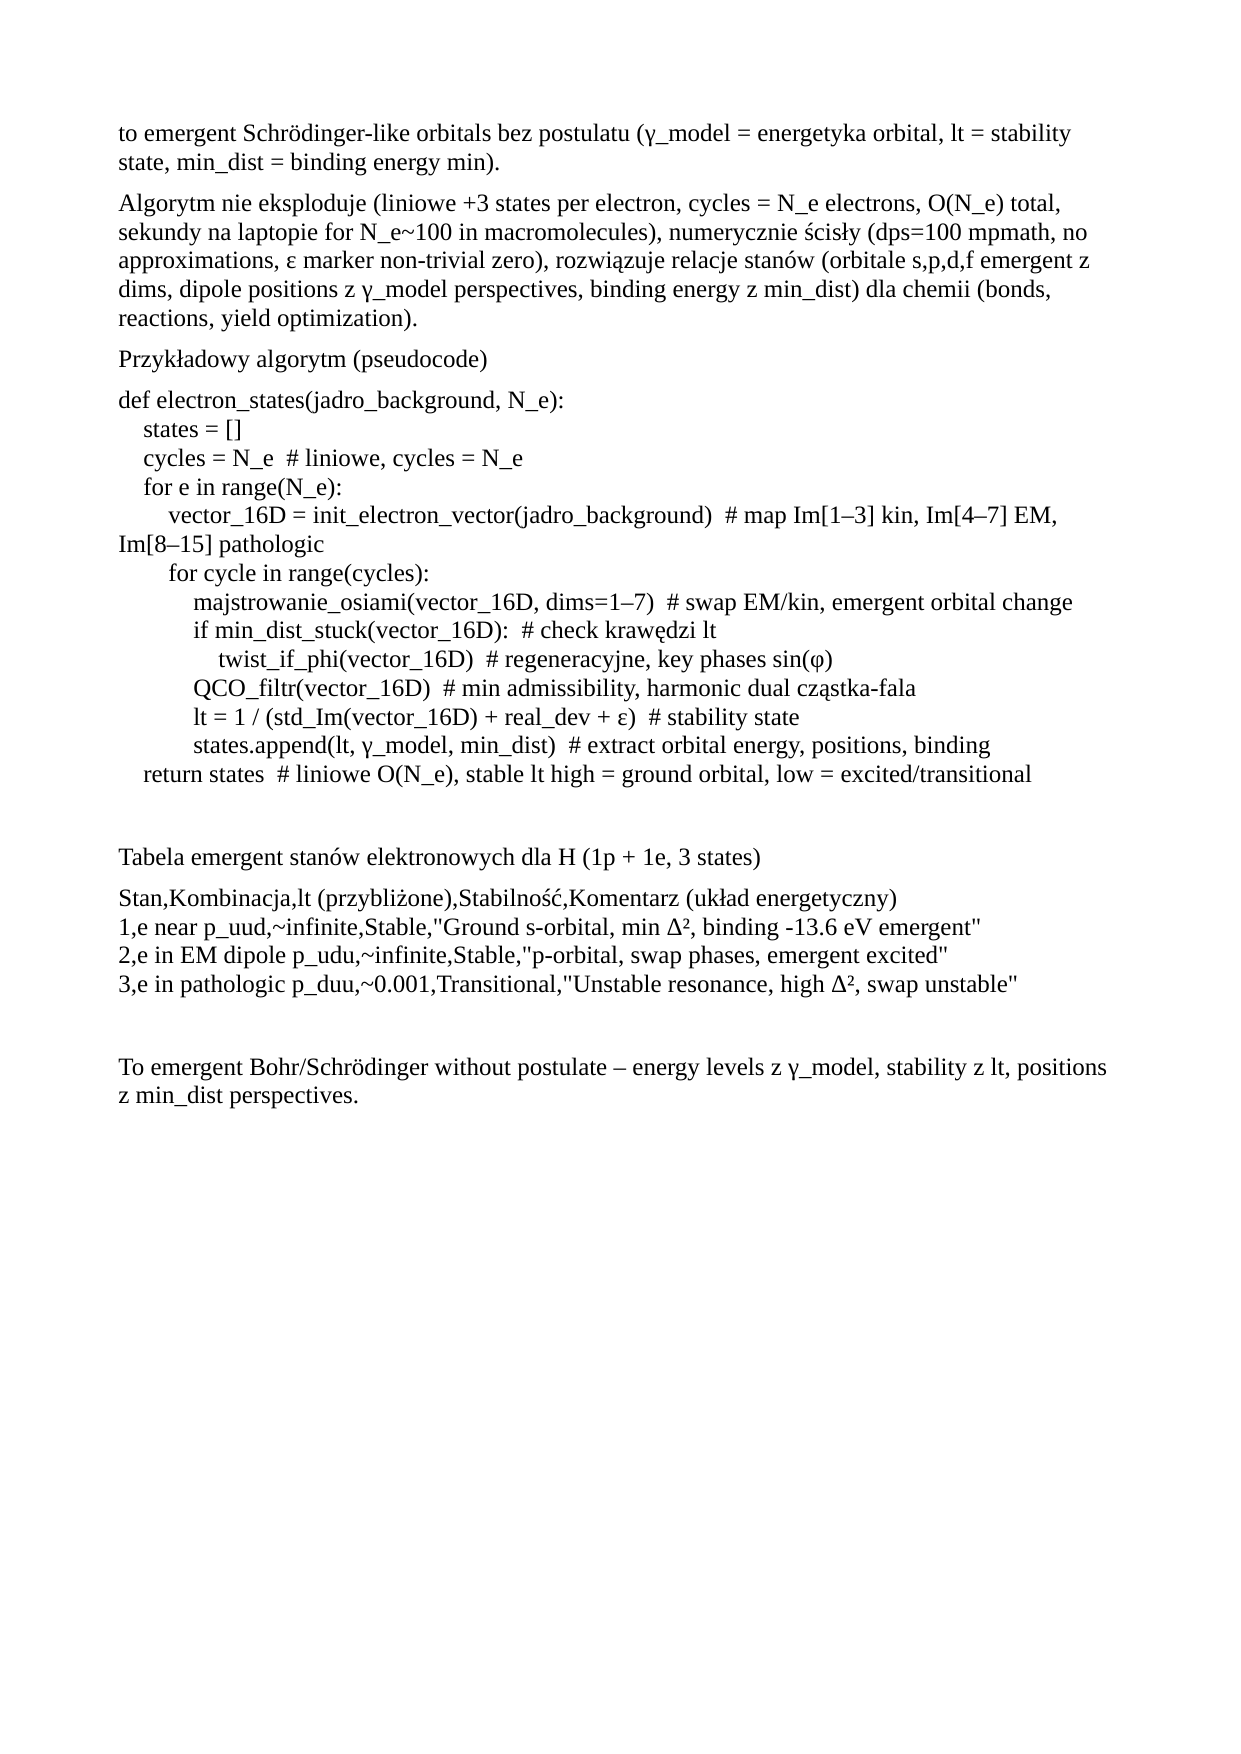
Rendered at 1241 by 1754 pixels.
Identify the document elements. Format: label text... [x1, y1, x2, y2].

text Algorytm nie eksploduje (liniowe +3 states per electron, cycles = N_e electrons, O(N_e) total, sekundy na laptopie for N_e~100 in macromolecules), numerycznie ścisły (dps=100 mpmath, no approximations, ε marker non-trivial zero), rozwiązuje relacje stanów (orbitale s,p,d,f emergent z dims, dipole positions z γ_model perspectives, binding energy z min_dist) dla chemii (bonds, reactions, yield optimization). [118, 188, 1122, 332]
text Przykładowy algorytm (pseudocode) [118, 344, 1122, 373]
text Tabela emergent stanów elektronowych dla H (1p + 1e, 3 states) [118, 842, 1122, 871]
text def electron_states(jadro_background, N_e): states = [] cycles = N_e # liniowe, cycles = N_e for e in range(N_e): vector_16D = init_electron_vector(jadro_background) # map Im[1–3] kin, Im[4–7] EM, Im[8–15] pathologic for cycle in range(cycles): majstrowanie_osiami(vector_16D, dims=1–7) # swap EM/kin, emergent orbital change if min_dist_stuck(vector_16D): # check krawędzi lt twist_if_phi(vector_16D) # regeneracyjne, key phases sin(φ) QCO_filtr(vector_16D) # min admissibility, harmonic dual cząstka-fala lt = 1 / (std_Im(vector_16D) + real_dev + ε) # stability state states.append(lt, γ_model, min_dist) # extract orbital energy, positions, binding return states # liniowe O(N_e), stable lt high = ground orbital, low = excited/transitional [118, 386, 1122, 788]
text To emergent Bohr/Schrödinger without postulate – energy levels z γ_model, stability z lt, positions z min_dist perspectives. [118, 1052, 1122, 1109]
text to emergent Schrödinger-like orbitals bez postulatu (γ_model = energetyka orbital, lt = stability state, min_dist = binding energy min). [118, 118, 1122, 176]
text Stan,Kombinacja,lt (przybliżone),Stabilność,Komentarz (układ energetyczny) 1,e near p_uud,~infinite,Stable,"Ground s-orbital, min Δ², binding -13.6 eV emergent" 2,e in EM dipole p_udu,~infinite,Stable,"p-orbital, swap phases, emergent excited" 3,e in pathologic p_duu,~0.001,Transitional,"Unstable resonance, high Δ², swap unstable" [118, 883, 1122, 998]
